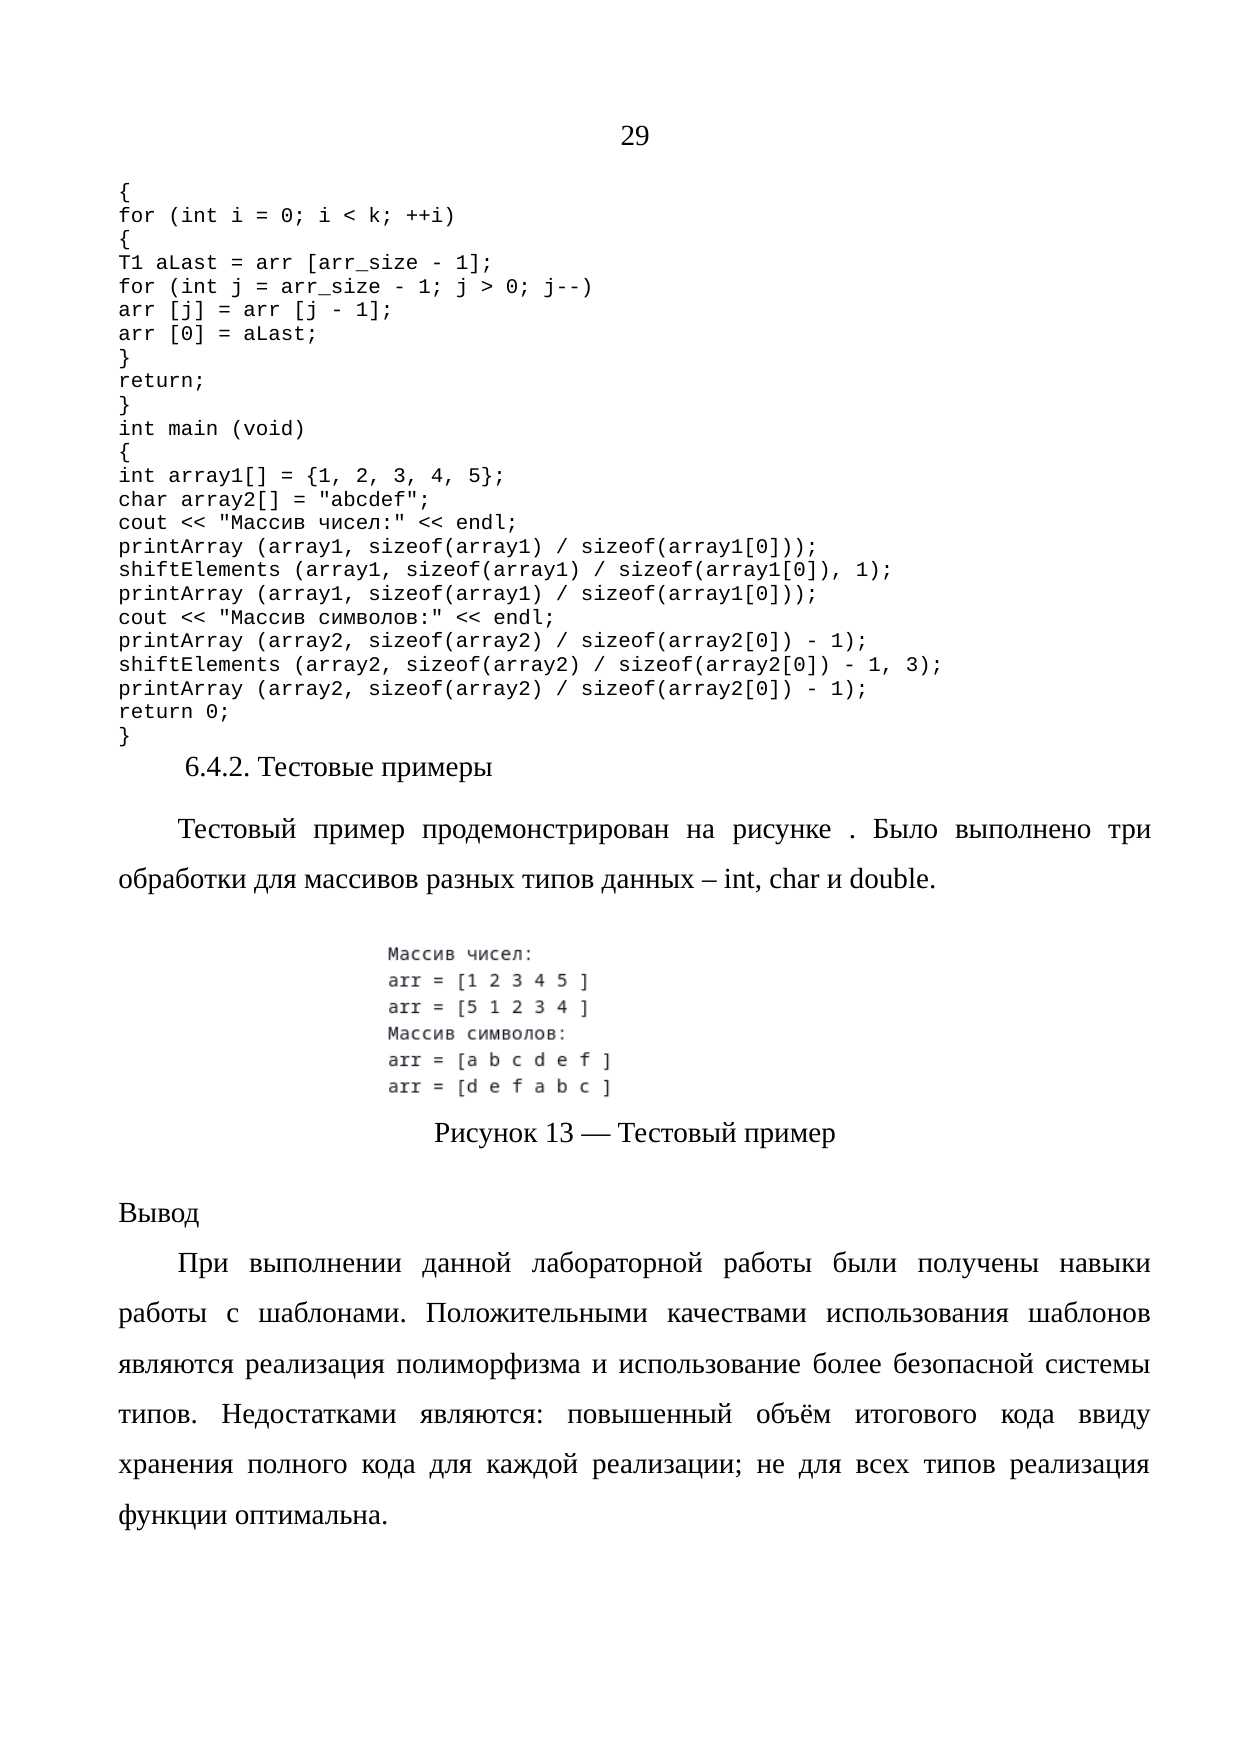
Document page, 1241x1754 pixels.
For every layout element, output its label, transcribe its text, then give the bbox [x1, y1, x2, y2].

text Тестовый пример продемонстрирован на рисунке . Было выполнено три обработки для массивов разных типов данных – int, char и double. [118, 811, 1152, 894]
text printArray (array2, sizeof(array2) / sizeof(array2[0]) - 1); [118, 630, 1152, 654]
subtitle Вывод [118, 1195, 1152, 1228]
text { [118, 441, 1152, 465]
text return 0; [118, 701, 1152, 725]
subtitle Тестовые примеры [118, 749, 1152, 782]
text printArray (array1, sizeof(array1) / sizeof(array1[0])); [118, 583, 1152, 607]
text int main (void) [118, 418, 1152, 441]
text cout << "Массив чисел:" << endl; [118, 512, 1152, 536]
text } [118, 725, 1152, 749]
text shiftElements (array1, sizeof(array1) / sizeof(array1[0]), 1); [118, 559, 1152, 583]
text for (int j = arr_size - 1; j > 0; j--) [118, 276, 1152, 299]
text return; [118, 370, 1152, 394]
picture [388, 940, 882, 1099]
text T1 aLast = arr [arr_size - 1]; [118, 252, 1152, 276]
text arr [j] = arr [j - 1]; [118, 299, 1152, 323]
text cout << "Массив символов:" << endl; [118, 607, 1152, 630]
text shiftElements (array2, sizeof(array2) / sizeof(array2[0]) - 1, 3); [118, 654, 1152, 678]
text При выполнении данной лабораторной работы были получены навыки работы с шаблонами. Положительными качествами использования шаблонов являются реализация полиморфизма и использование более безопасной системы типов. Недостатками являются: повышенный объём итогового кода ввиду хранения полного кода для каждой реализации; не для всех типов реализация функции оптимальна. [118, 1245, 1152, 1530]
text Рисунок 6.1 — Тестовый пример [388, 1099, 882, 1149]
text char array2[] = "abcdef"; [118, 488, 1152, 512]
text printArray (array2, sizeof(array2) / sizeof(array2[0]) - 1); [118, 678, 1152, 701]
text arr [0] = aLast; [118, 323, 1152, 347]
text { [118, 228, 1152, 252]
text printArray (array1, sizeof(array1) / sizeof(array1[0])); [118, 536, 1152, 559]
text { [118, 181, 1152, 205]
text } [118, 347, 1152, 370]
text for (int i = 0; i < k; ++i) [118, 205, 1152, 228]
text } [118, 394, 1152, 418]
text int array1[] = {1, 2, 3, 4, 5}; [118, 465, 1152, 488]
